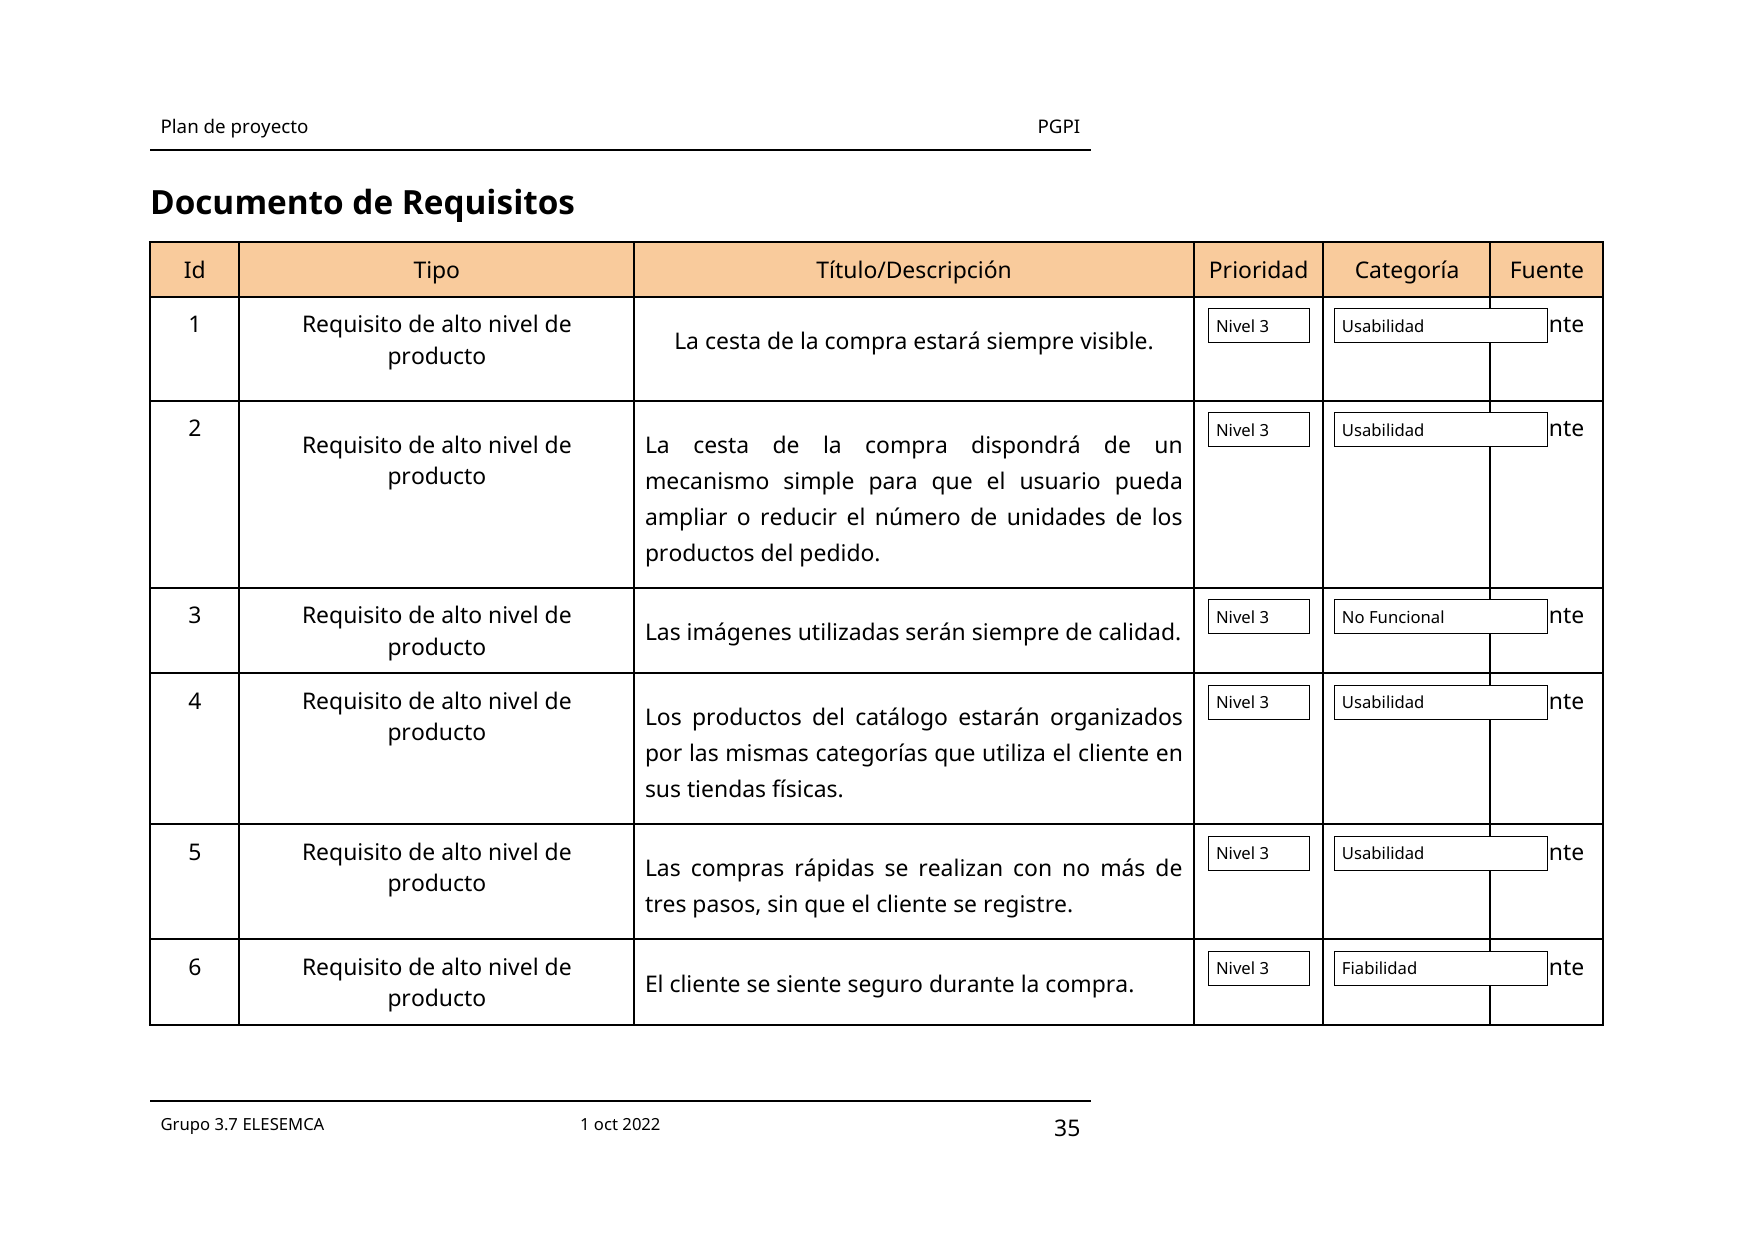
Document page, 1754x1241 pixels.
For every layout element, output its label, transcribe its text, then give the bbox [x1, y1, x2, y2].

table_cell 6 [151, 940, 238, 1024]
table_header Tipo [240, 243, 633, 296]
table_cell Cliente [1491, 940, 1602, 1024]
table_cell Requisito de alto nivel de producto [240, 589, 633, 672]
table_cell Requisito de alto nivel de producto [240, 402, 633, 587]
table_header Prioridad [1195, 243, 1322, 296]
table_cell Las compras rápidas se realizan con no más de tres pasos, sin que el cliente se registre. [635, 825, 1193, 938]
table_header Título/Descripción [635, 243, 1193, 296]
table_cell Requisito de alto nivel de producto [240, 298, 633, 400]
table_cell 4 [151, 674, 238, 823]
table_cell 3 [151, 589, 238, 672]
table_cell 2 [151, 402, 238, 587]
table_cell 5 [151, 825, 238, 938]
table_cell La cesta de la compra dispondrá de un mecanismo simple para que el usuario pueda ampliar o reducir el número de unidades de los productos del pedido. [635, 402, 1193, 587]
table_cell [1324, 825, 1489, 938]
table_cell [1195, 589, 1322, 672]
table_cell Las imágenes utilizadas serán siempre de calidad. [635, 589, 1193, 672]
table_cell La cesta de la compra estará siempre visible. [635, 298, 1193, 400]
table_header Id [151, 243, 238, 296]
table_cell Cliente [1491, 298, 1602, 400]
table_cell [1195, 940, 1322, 1024]
table_cell [1195, 674, 1322, 823]
table_cell Requisito de alto nivel de producto [240, 825, 633, 938]
table_cell Requisito de alto nivel de producto [240, 940, 633, 1024]
table_cell 1 [151, 298, 238, 400]
table_cell El cliente se siente seguro durante la compra. [635, 940, 1193, 1024]
table_cell Cliente [1491, 825, 1602, 938]
table_cell [1324, 589, 1489, 672]
table_cell [1195, 402, 1322, 587]
table_cell Requisito de alto nivel de producto [240, 674, 633, 823]
table_cell [1324, 402, 1489, 587]
table_header Categoría [1324, 243, 1489, 296]
table_cell Cliente [1491, 589, 1602, 672]
subtitle Documento de Requisitos [150, 179, 1604, 224]
table_cell [1324, 674, 1489, 823]
table_header Fuente [1491, 243, 1602, 296]
table_cell Los productos del catálogo estarán organizados por las mismas categorías que utiliza el cliente en sus tiendas físicas. [635, 674, 1193, 823]
table_cell [1195, 298, 1322, 400]
table_cell [1195, 825, 1322, 938]
table_cell [1324, 298, 1489, 400]
table_cell Cliente [1491, 674, 1602, 823]
table_cell Cliente [1491, 402, 1602, 587]
table_cell [1324, 940, 1489, 1024]
